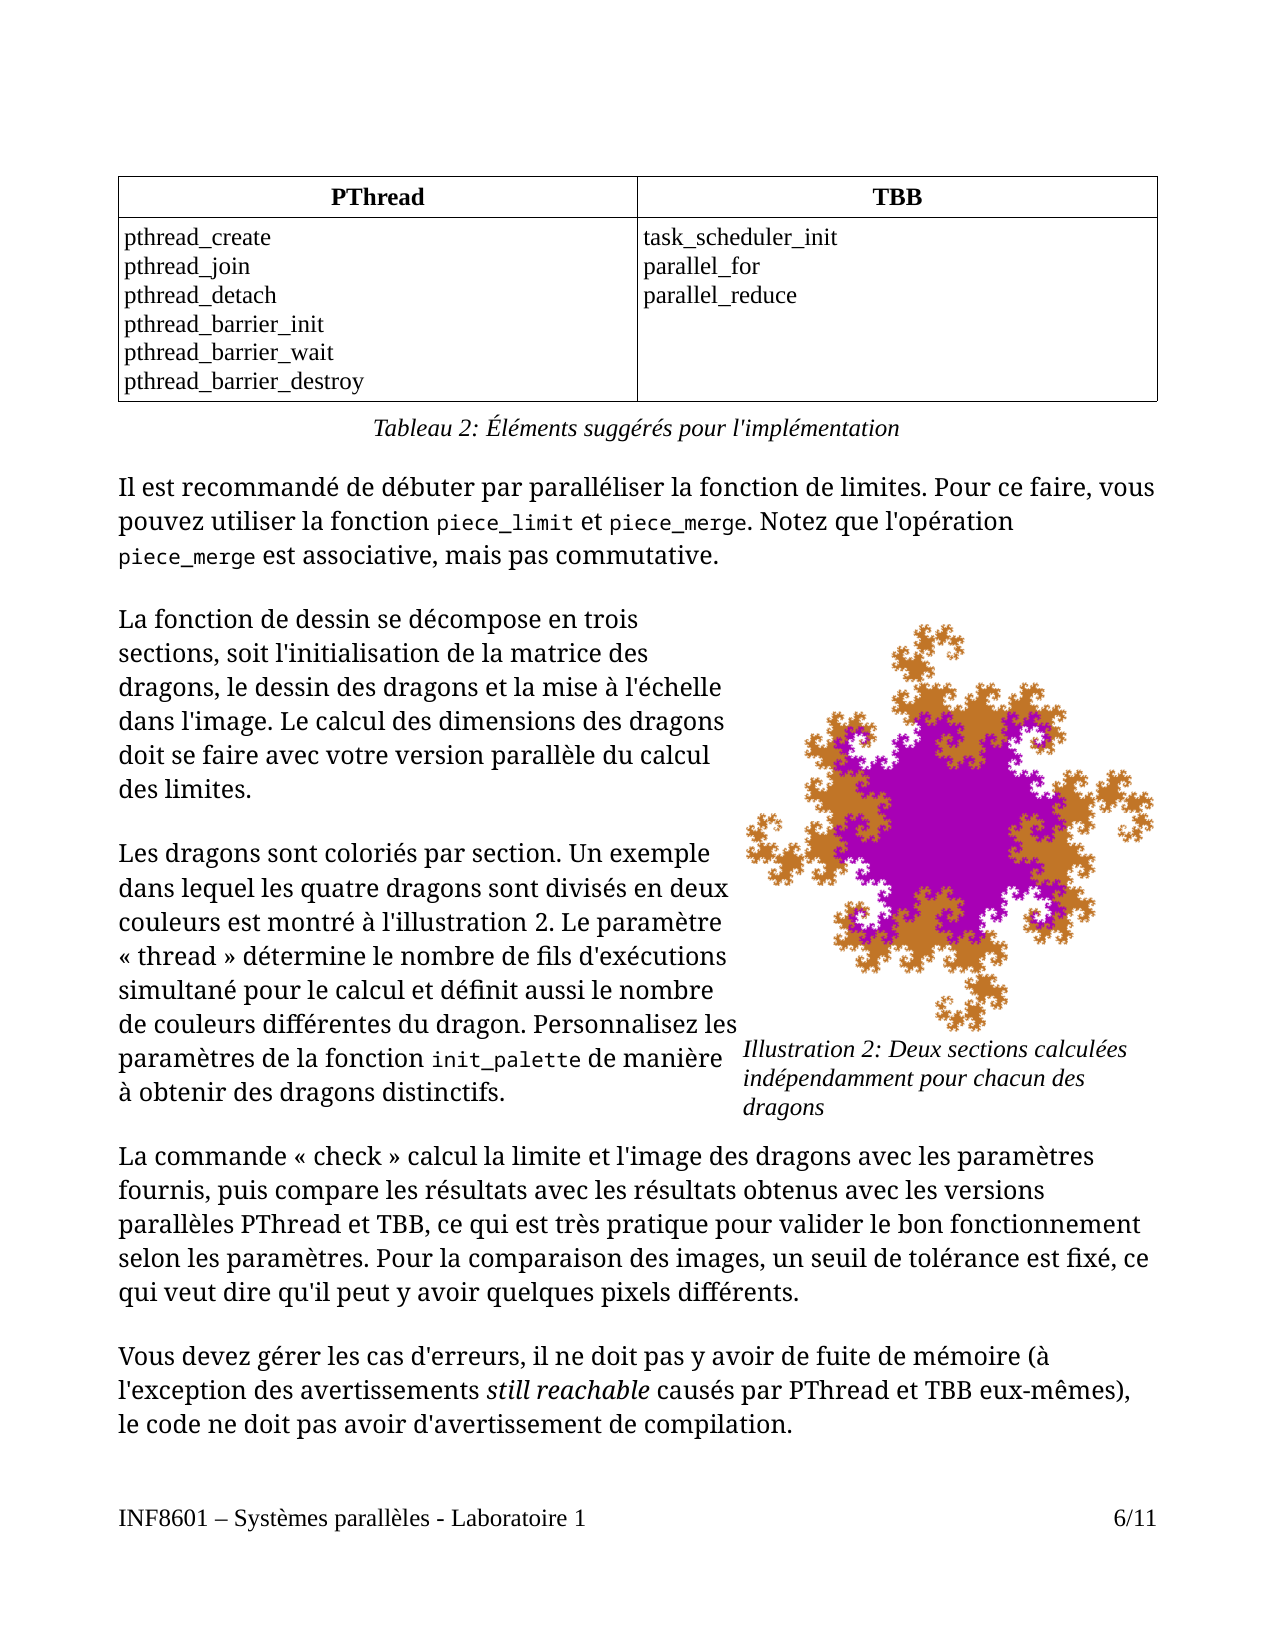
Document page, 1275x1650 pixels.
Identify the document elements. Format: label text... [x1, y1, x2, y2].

table_header PThread [119, 177, 637, 217]
table_header TBB [638, 177, 1157, 217]
text Il est recommandé de débuter par paralléliser la fonction de limites. Pour ce faire, vous pouvez utiliser la fonction piece_limit et piece_merge. Notez que l'opération piece_merge est associative, mais pas commutative. [118, 469, 1157, 572]
text La fonction de dessin se décompose en trois sections, soit l'initialisation de la matrice des dragons, le dessin des dragons et la mise à l'échelle dans l'image. Le calcul des dimensions des dragons doit se faire avec votre version parallèle du calcul des limites. [118, 602, 1157, 806]
text Illustration 2: Deux sections calculées indépendamment pour chacun des dragons [743, 1035, 1156, 1121]
text Vous devez gérer les cas d'erreurs, il ne doit pas y avoir de fuite de mémoire (à l'exception des avertissements still reachable causés par PThread et TBB eux-mêmes), le code ne doit pas avoir d'avertissement de compilation. [118, 1339, 1157, 1441]
table_cell pthread_create pthread_join pthread_detach pthread_barrier_init pthread_barrier_wait pthread_barrier_destroy [119, 218, 637, 401]
text Les dragons sont coloriés par section. Un exemple dans lequel les quatre dragons sont divisés en deux couleurs est montré à l'illustration 2. Le paramètre « thread » détermine le nombre de fils d'exécutions simultané pour le calcul et définit aussi le nombre de couleurs différentes du dragon. Personnalisez les paramètres de la fonction init_palette de manière à obtenir des dragons distinctifs. [118, 836, 743, 1109]
text Tableau 2: Éléments suggérés pour l'implémentation [118, 413, 1157, 442]
table_cell task_scheduler_init parallel_for parallel_reduce [638, 218, 1157, 401]
picture [742, 621, 1157, 1035]
text La commande « check » calcul la limite et l'image des dragons avec les paramètres fournis, puis compare les résultats avec les résultats obtenus avec les versions parallèles PThread et TBB, ce qui est très pratique pour valider le bon fonctionnement selon les paramètres. Pour la comparaison des images, un seuil de tolérance est fixé, ce qui veut dire qu'il peut y avoir quelques pixels différents. [118, 1139, 1157, 1309]
